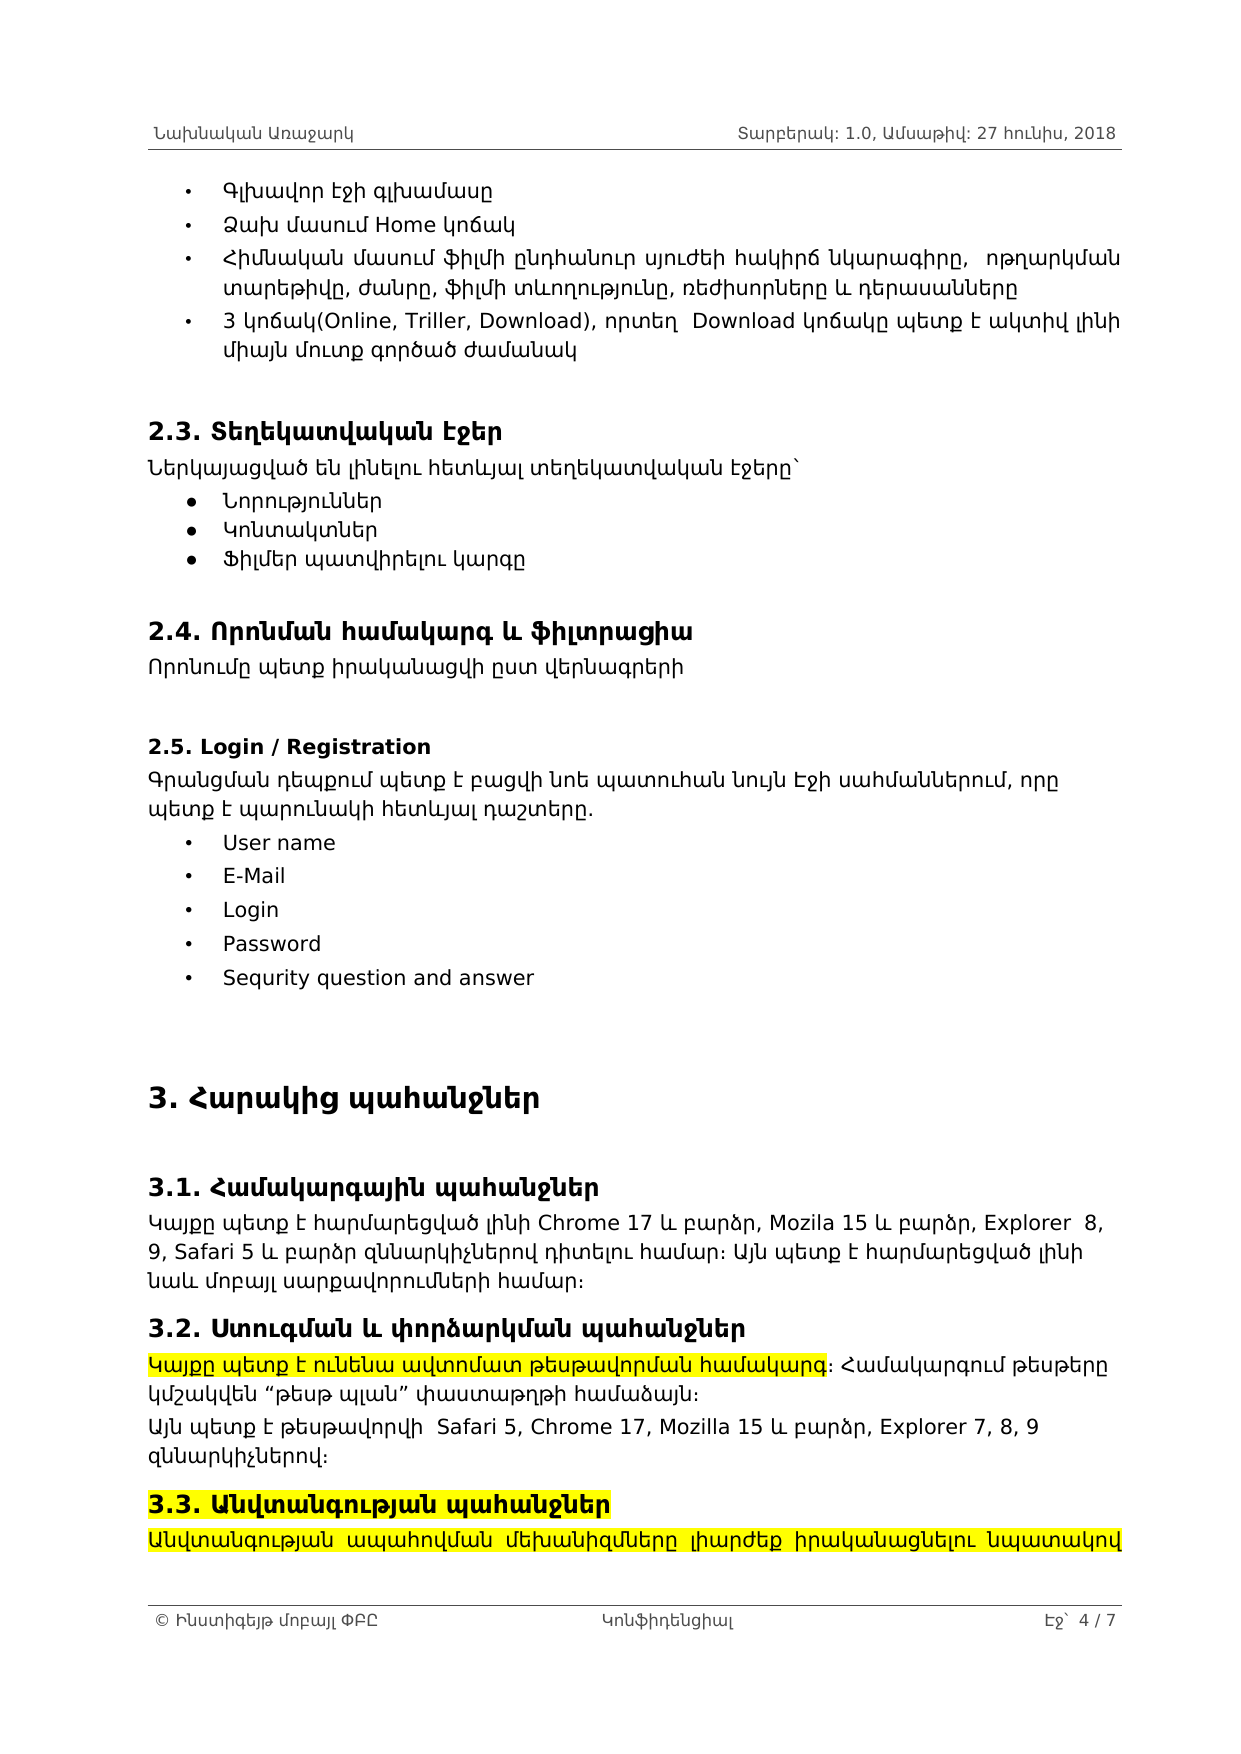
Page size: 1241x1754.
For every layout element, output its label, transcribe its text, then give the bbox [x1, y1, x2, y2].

list Login [185, 898, 1122, 922]
text Կայքը պետք է ունենա ավտոմատ թեսթավորման համակարգ։ Համակարգում թեսթերը կմշակվեն “թեսթ պլան” փաստաթղթի համաձայն։ [148, 1353, 1122, 1406]
subtitle Հարակից պահանջներ [148, 1082, 1122, 1116]
list Ֆիլմեր պատվիրելու կարգը [185, 547, 1122, 572]
text Ներկայացված են լինելու հետևյալ տեղեկատվական էջերը` [148, 456, 1122, 480]
subtitle Տեղեկատվական էջեր [148, 418, 1122, 447]
text Այն պետք է թեսթավորվի Safari 5, Chrome 17, Mozilla 15 և բարձր, Explorer 7, 8, 9 զննարկիչներով։ [148, 1415, 1122, 1469]
list Գլխավոր էջի գլխամասը [185, 179, 1122, 203]
subtitle Որոնման համակարգ և ֆիլտրացիա [148, 617, 1122, 647]
text Որոնումը պետք իրականացվի ըստ վերնագրերի [148, 655, 1122, 680]
list Password [185, 932, 1122, 956]
list Sequrity question and answer [185, 966, 1122, 990]
list User name [185, 831, 1122, 855]
list Հիմնական մասում ֆիլմի ընդհանուր սյուժեի հակիրճ նկարագիրը, ոթղարկման տարեթիվը, ժանրը, ֆիլմի տևողությունը, ռեժիսորները և դերասանները [185, 246, 1122, 300]
subtitle Համակարգային պահանջներ [148, 1173, 1122, 1202]
list Կոնտակտներ [185, 518, 1122, 543]
list E-Mail [185, 864, 1122, 889]
list Ձախ մասում Home կոճակ [185, 213, 1122, 237]
list Նորություններ [185, 489, 1122, 514]
list 3 կոճակ(Online, Triller, Download), որտեղ Download կոճակը պետք է ակտիվ լինի միայն մուտք գործած ժամանակ [185, 309, 1122, 363]
subtitle Անվտանգության պահանջներ [148, 1490, 1122, 1519]
subtitle Login / Registration [148, 735, 1122, 759]
subtitle Ստուգման և փորձարկման պահանջներ [148, 1314, 1122, 1344]
text Կայքը պետք է հարմարեցված լինի Cհrome 17 և բարձր, Mozila 15 և բարձր, Explorer 8, 9, Safari 5 և բարձր զննարկիչներով դիտելու համար։ Այն պետք է հարմարեցված լինի նաև մոբայլ սարքավորումների համար։ [148, 1211, 1122, 1293]
text Գրանցման դեպքում պետք է բացվի նոե պատուհան նույն Էջի սահմաններում, որը պետք է պարունակի հետևյալ դաշտերը․ [148, 768, 1122, 821]
text Անվտանգության ապահովման մեխանիզմները լիարժեք իրականացնելու նպատակով [148, 1528, 1122, 1552]
